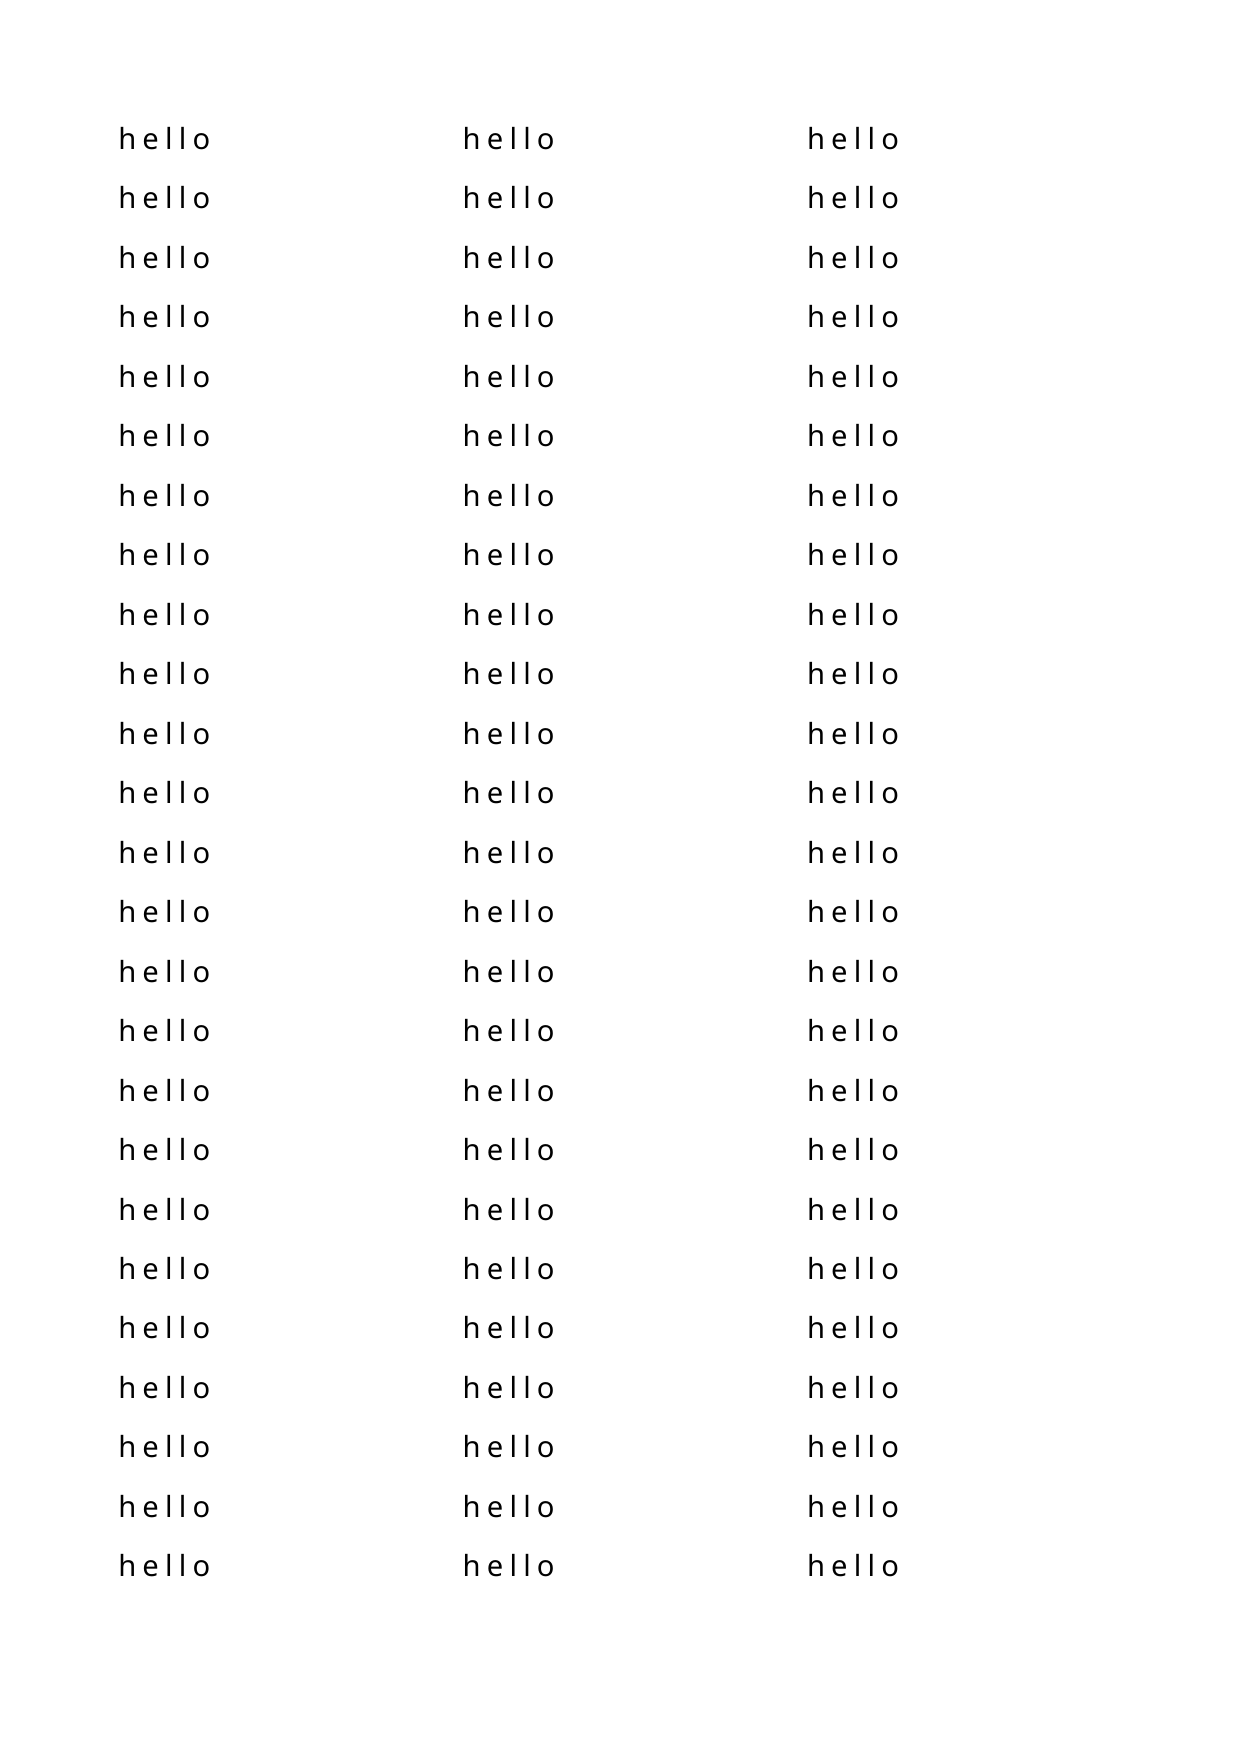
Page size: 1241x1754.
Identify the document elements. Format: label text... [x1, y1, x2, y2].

text hello [118, 356, 433, 396]
text hello [118, 118, 433, 158]
text hello [118, 237, 433, 277]
text hello [462, 534, 777, 574]
text hello [462, 1308, 777, 1347]
text hello [807, 416, 1122, 455]
text hello [118, 475, 433, 515]
text hello [462, 1070, 777, 1109]
text hello [462, 713, 777, 753]
text hello [118, 297, 433, 336]
text hello [118, 416, 433, 455]
text hello [807, 1189, 1122, 1228]
text hello [807, 1308, 1122, 1347]
text hello [462, 237, 777, 277]
text hello [807, 1070, 1122, 1109]
text hello [462, 1486, 777, 1526]
text hello [462, 356, 777, 396]
text hello [807, 1427, 1122, 1466]
text hello [807, 356, 1122, 396]
text hello [118, 1010, 433, 1050]
text hello [462, 1248, 777, 1288]
text hello [462, 297, 777, 336]
text hello [118, 1308, 433, 1347]
text hello [807, 594, 1122, 634]
text hello [462, 1129, 777, 1169]
text hello [462, 1367, 777, 1407]
text hello [807, 534, 1122, 574]
text hello [807, 951, 1122, 991]
text hello [807, 713, 1122, 753]
text hello [462, 416, 777, 455]
text hello [118, 1248, 433, 1288]
text hello [807, 1367, 1122, 1407]
text hello [462, 594, 777, 634]
text hello [462, 118, 777, 158]
text hello [807, 475, 1122, 515]
text hello [807, 237, 1122, 277]
text hello [118, 534, 433, 574]
text hello [118, 832, 433, 872]
text hello [118, 1427, 433, 1466]
text hello [118, 1367, 433, 1407]
text hello [462, 1546, 777, 1585]
text hello [807, 1129, 1122, 1169]
text hello [118, 951, 433, 991]
text hello [462, 891, 777, 931]
text hello [807, 1248, 1122, 1288]
text hello [807, 178, 1122, 217]
text hello [118, 653, 433, 693]
text hello [462, 178, 777, 217]
text hello [118, 891, 433, 931]
text hello [118, 1070, 433, 1109]
text hello [462, 1189, 777, 1228]
text hello [462, 475, 777, 515]
text hello [462, 951, 777, 991]
text hello [807, 118, 1122, 158]
text hello [118, 1486, 433, 1526]
text hello [462, 1427, 777, 1466]
text hello [462, 832, 777, 872]
text hello [118, 1129, 433, 1169]
text hello [807, 1010, 1122, 1050]
text hello [807, 891, 1122, 931]
text hello [462, 653, 777, 693]
text hello [118, 772, 433, 812]
text hello [807, 1546, 1122, 1585]
text hello [807, 772, 1122, 812]
text hello [807, 1486, 1122, 1526]
text hello [118, 713, 433, 753]
text hello [807, 653, 1122, 693]
text hello [118, 594, 433, 634]
text hello [462, 1010, 777, 1050]
text hello [807, 832, 1122, 872]
text hello [118, 1546, 433, 1585]
text hello [807, 297, 1122, 336]
text hello [118, 178, 433, 217]
text hello [462, 772, 777, 812]
text hello [118, 1189, 433, 1228]
